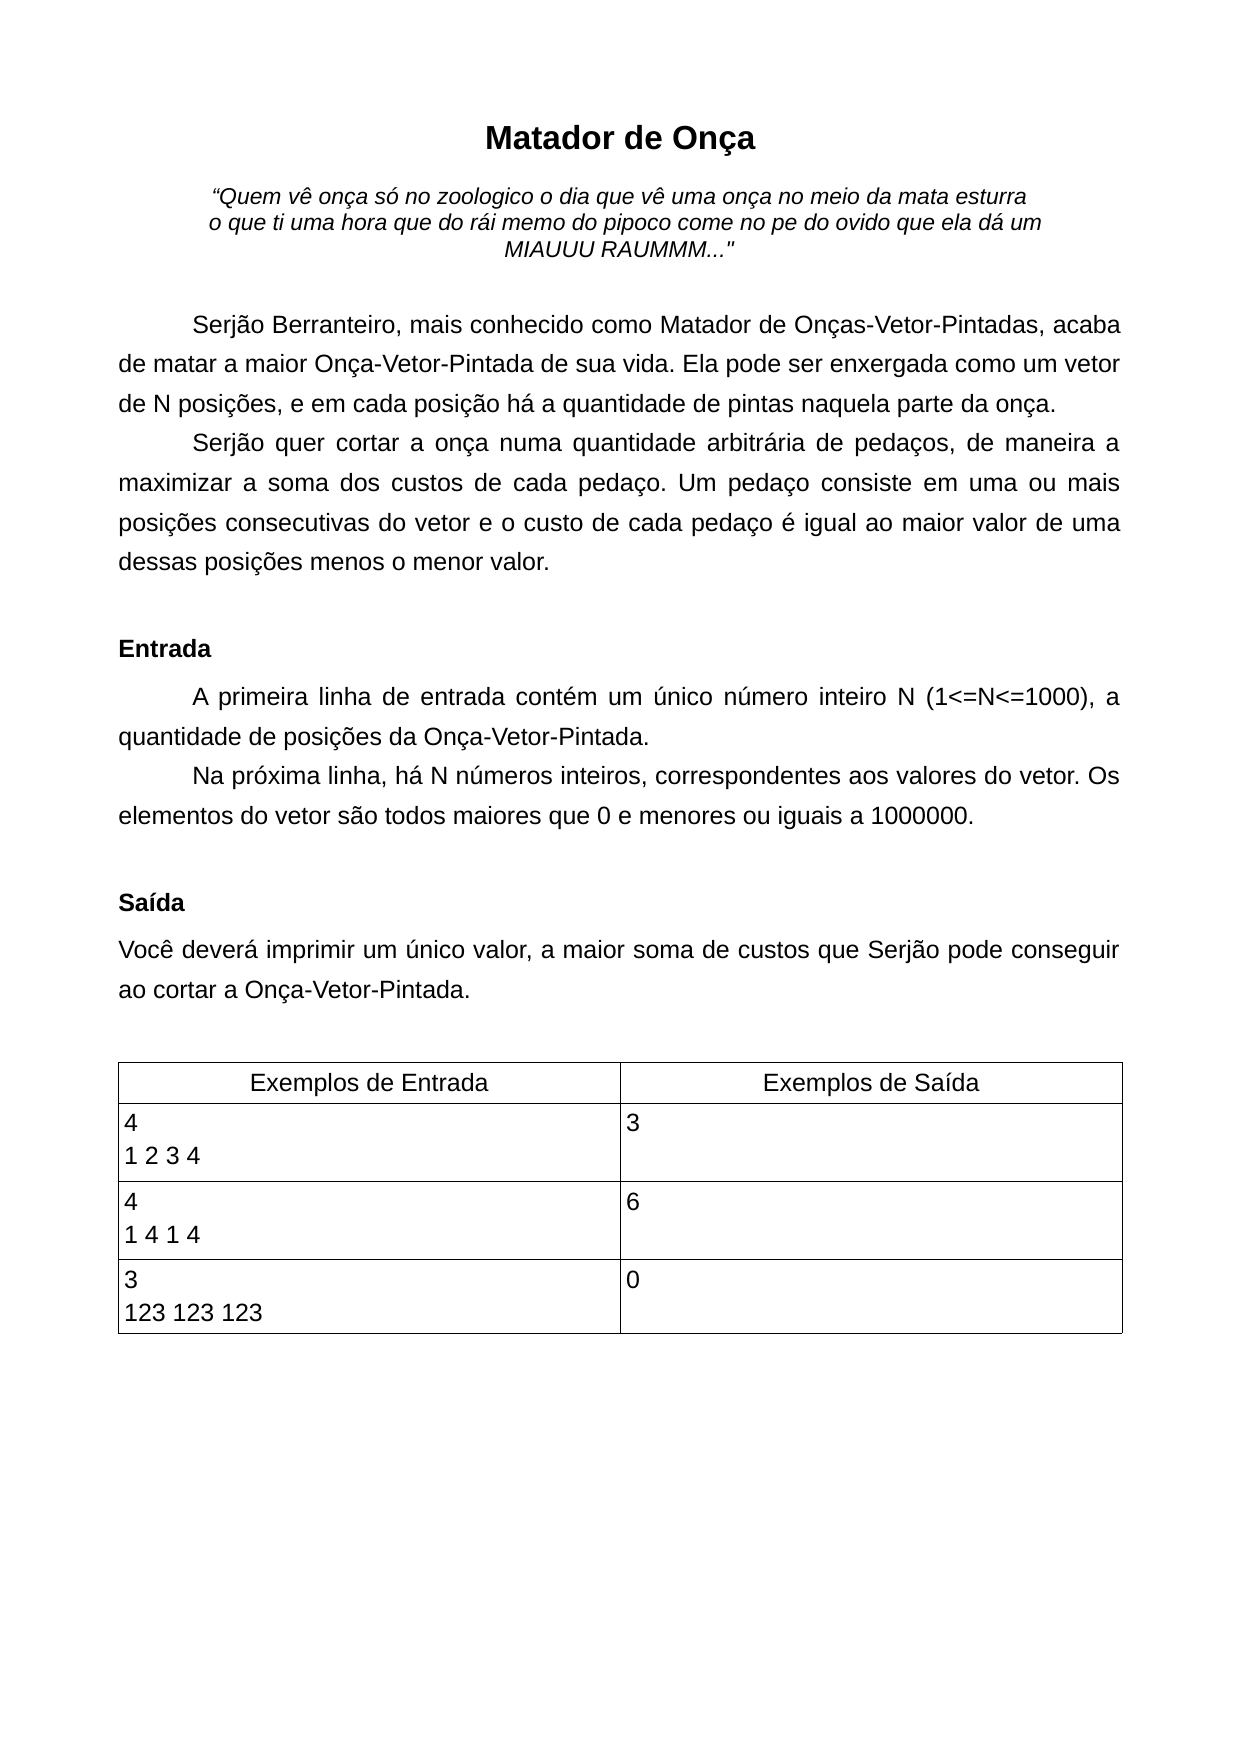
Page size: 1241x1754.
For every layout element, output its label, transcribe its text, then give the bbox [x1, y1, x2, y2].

table_header Exemplos de Saída [621, 1063, 1122, 1102]
table_cell 4 1 4 1 4 [119, 1182, 620, 1259]
text “Quem vê onça só no zoologico o dia que vê uma onça no meio da mata esturra [118, 183, 1122, 209]
table_cell 4 1 2 3 4 [119, 1104, 620, 1181]
text Na próxima linha, há N números inteiros, correspondentes aos valores do vetor. Os elementos do vetor são todos maiores que 0 e menores ou iguais a 1000000. [118, 761, 1122, 829]
text Você deverá imprimir um único valor, a maior soma de custos que Serjão pode conseguir ao cortar a Onça-Vetor-Pintada. [118, 935, 1122, 1004]
text Matador de Onça [118, 118, 1122, 157]
table_cell 0 [621, 1260, 1122, 1333]
table_cell 3 123 123 123 [119, 1260, 620, 1333]
table_cell 6 [621, 1182, 1122, 1259]
text Saída [118, 888, 1122, 917]
table_cell 3 [621, 1104, 1122, 1181]
text Serjão quer cortar a onça numa quantidade arbitrária de pedaços, de maneira a maximizar a soma dos custos de cada pedaço. Um pedaço consiste em uma ou mais posições consecutivas do vetor e o custo de cada pedaço é igual ao maior valor de uma dessas posições menos o menor valor. [118, 428, 1122, 576]
text Serjão Berranteiro, mais conhecido como Matador de Onças-Vetor-Pintadas, acaba de matar a maior Onça-Vetor-Pintada de sua vida. Ela pode ser enxergada como um vetor de N posições, e em cada posição há a quantidade de pintas naquela parte da onça. [118, 309, 1122, 417]
text A primeira linha de entrada contém um único número inteiro N (1<=N<=1000), a quantidade de posições da Onça-Vetor-Pintada. [118, 682, 1122, 750]
text o que ti uma hora que do rái memo do pipoco come no pe do ovido que ela dá um [118, 209, 1122, 236]
table_header Exemplos de Entrada [119, 1063, 620, 1102]
text Entrada [118, 634, 1122, 663]
text MIAUUU RAUMMM..." [118, 236, 1122, 262]
